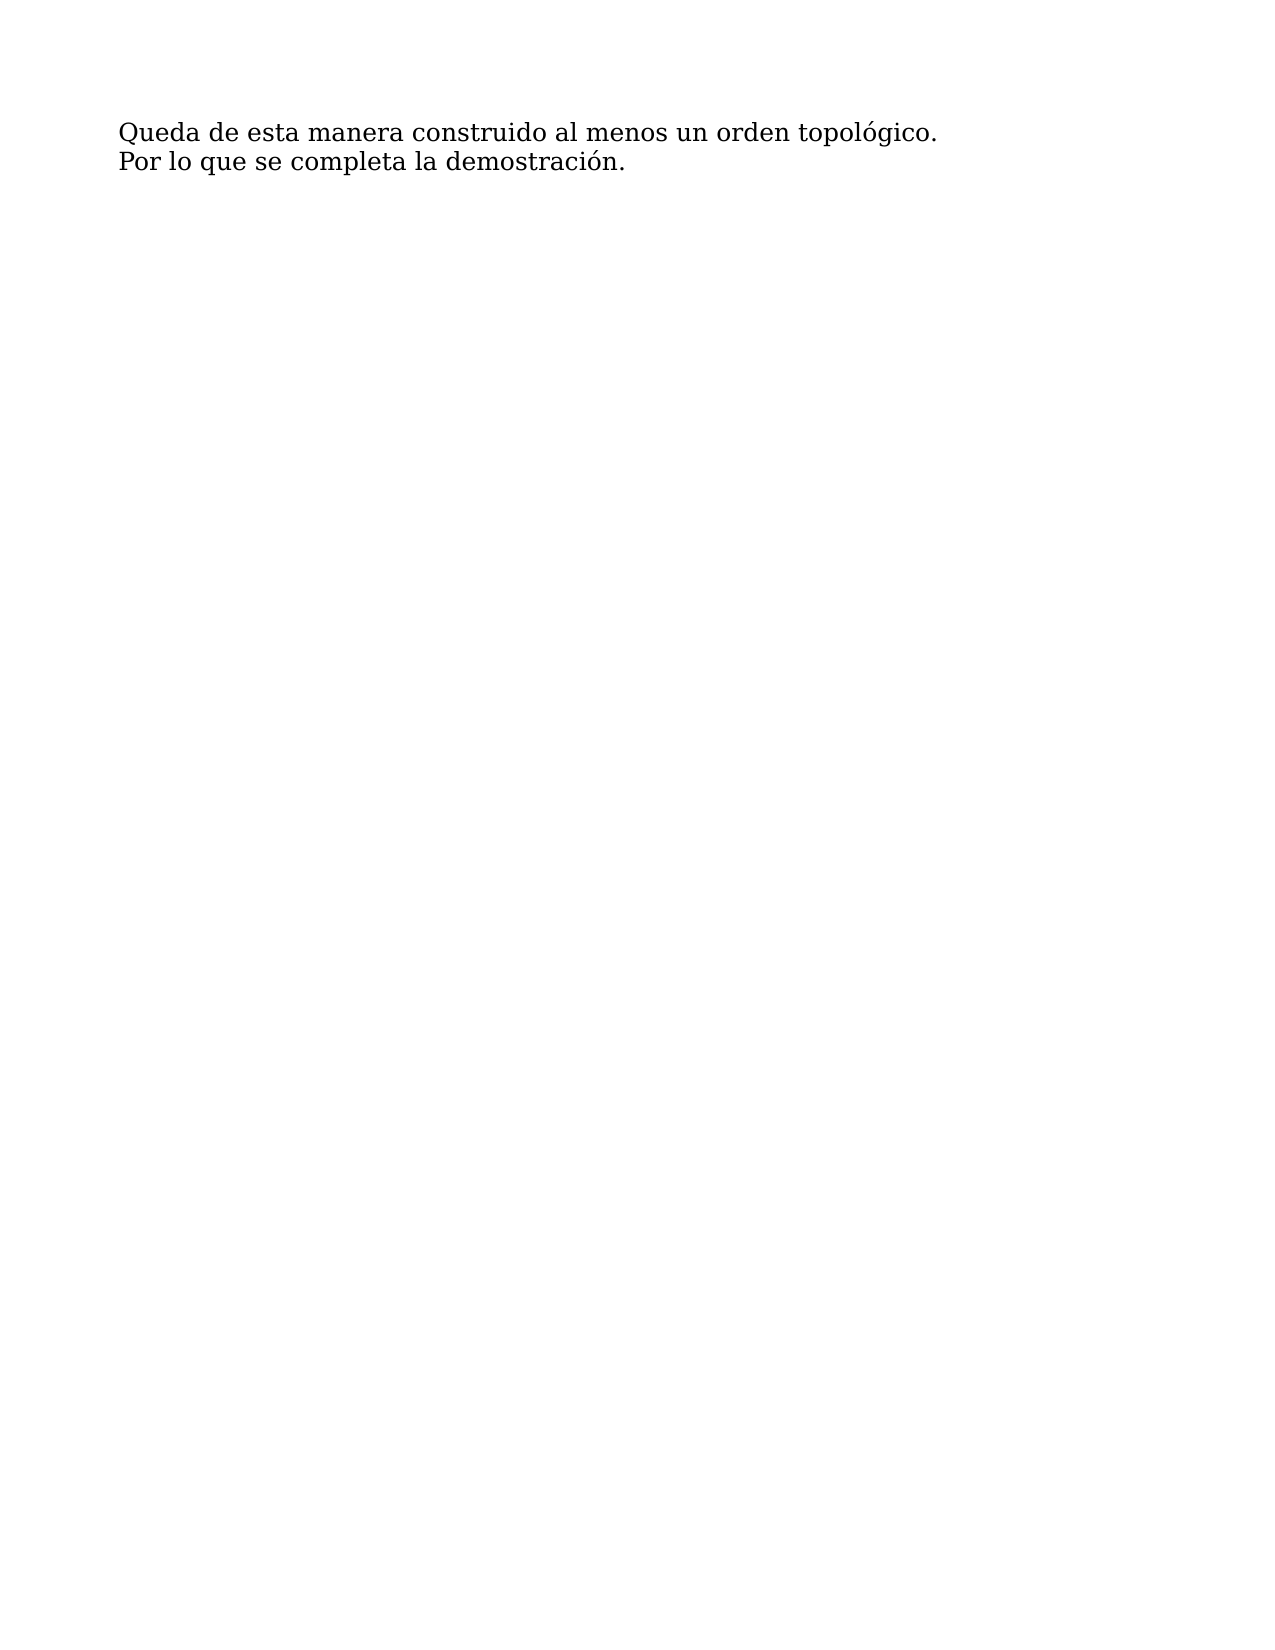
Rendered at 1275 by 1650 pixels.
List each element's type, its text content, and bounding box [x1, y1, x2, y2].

text Queda de esta manera construido al menos un orden topológico. [118, 118, 1157, 147]
text Por lo que se completa la demostración. [118, 147, 1157, 176]
